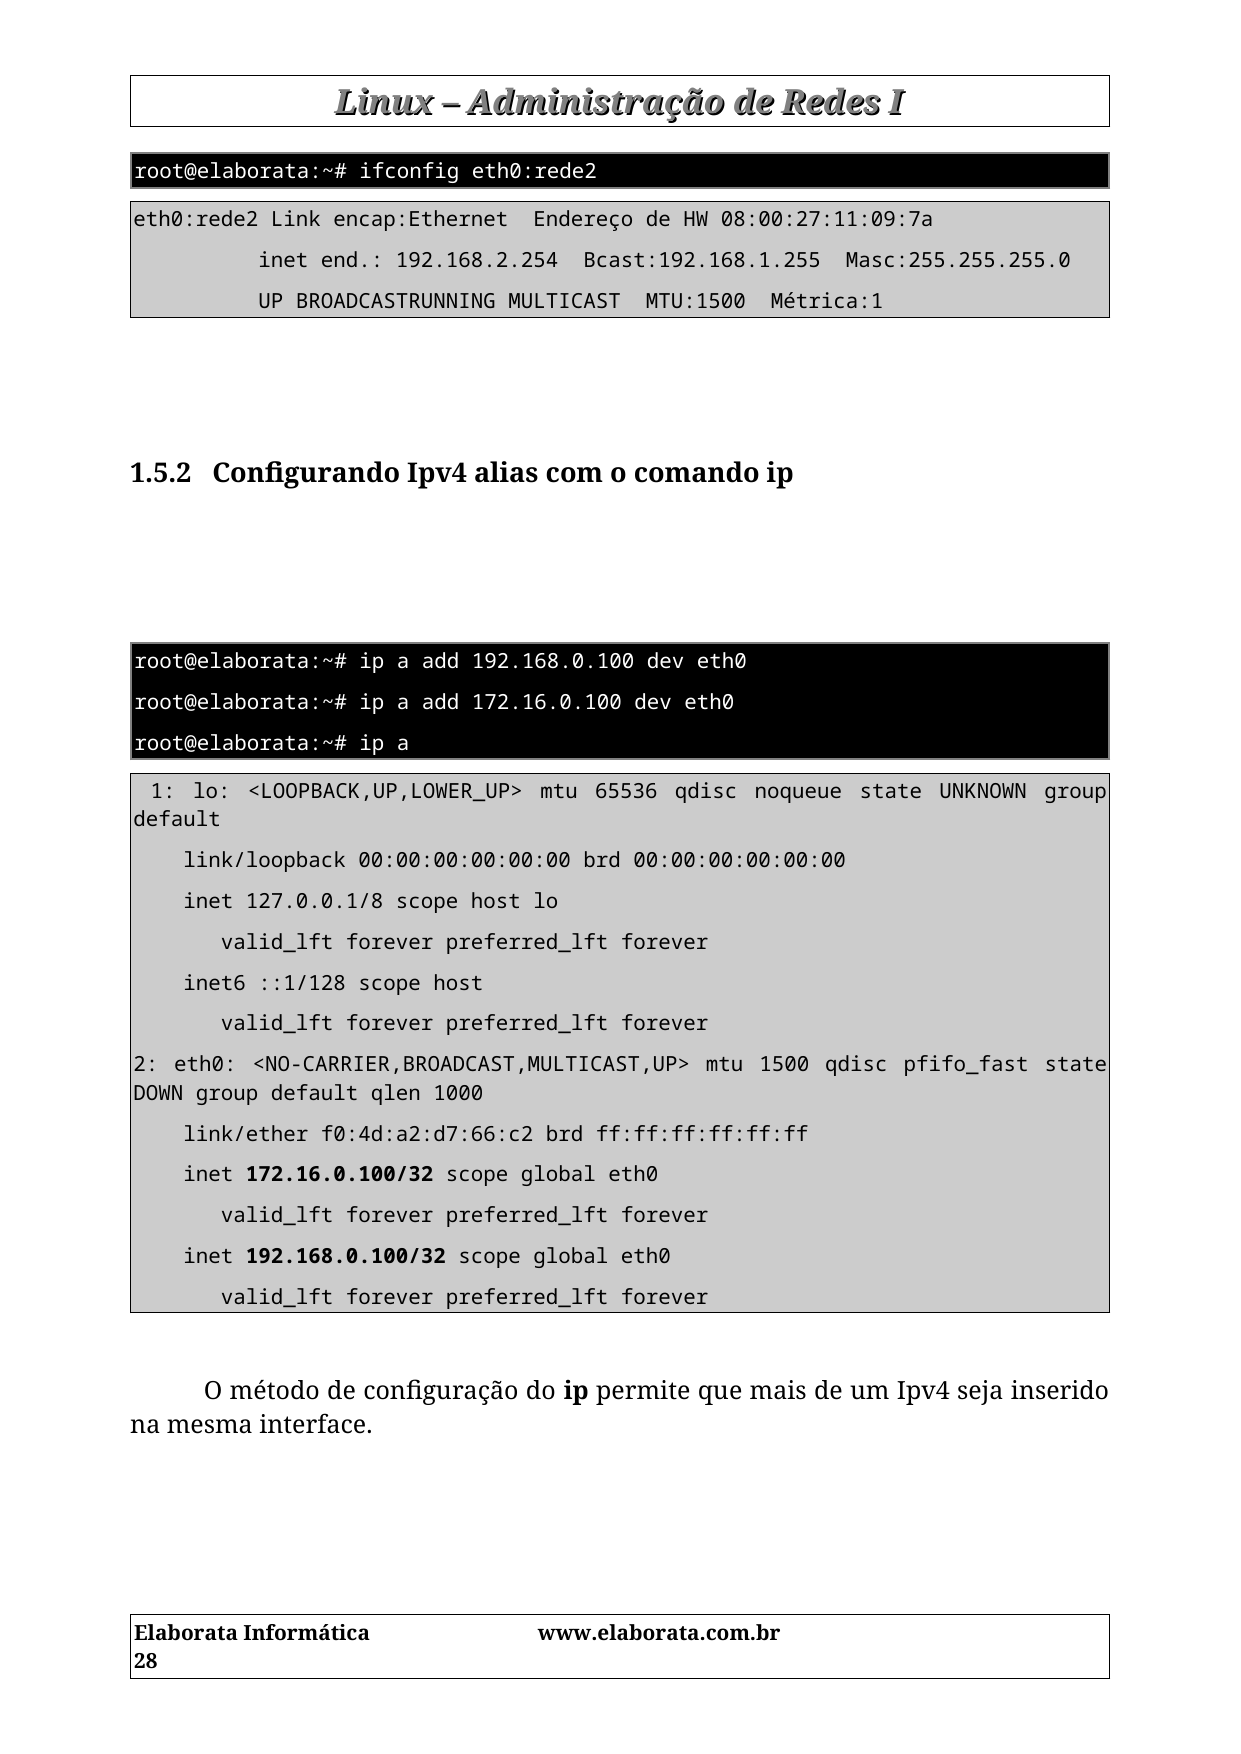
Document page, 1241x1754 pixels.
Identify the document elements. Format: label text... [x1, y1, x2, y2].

text valid_lft forever preferred_lft forever [131, 1005, 1109, 1037]
text valid_lft forever preferred_lft forever [131, 1279, 1109, 1312]
text inet end.: 192.168.2.254 Bcast:192.168.1.255 Masc:255.255.255.0 [131, 242, 1109, 274]
text root@elaborata:~# ifconfig eth0:rede2 [132, 154, 1108, 187]
text inet 172.16.0.100/32 scope global eth0 [131, 1156, 1109, 1188]
text 1: lo: <LOOPBACK,UP,LOWER_UP> mtu 65536 qdisc noqueue state UNKNOWN group default [131, 774, 1109, 833]
text valid_lft forever preferred_lft forever [131, 1197, 1109, 1229]
text inet6 ::1/128 scope host [131, 964, 1109, 996]
text UP BROADCASTRUNNING MULTICAST MTU:1500 Métrica:1 [131, 283, 1109, 317]
text O método de configuração do ip permite que mais de um Ipv4 seja inserido na mesma interface. [130, 1372, 1110, 1441]
text root@elaborata:~# ip a add 192.168.0.100 dev eth0 [132, 644, 1108, 674]
text inet 127.0.0.1/8 scope host lo [131, 883, 1109, 914]
text root@elaborata:~# ip a [132, 724, 1108, 758]
text eth0:rede2 Link encap:Ethernet Endereço de HW 08:00:27:11:09:7a [131, 202, 1109, 233]
text link/loopback 00:00:00:00:00:00 brd 00:00:00:00:00:00 [131, 842, 1109, 874]
subtitle Configurando Ipv4 alias com o comando ip [130, 453, 1110, 490]
text root@elaborata:~# ip a add 172.16.0.100 dev eth0 [132, 683, 1108, 715]
text valid_lft forever preferred_lft forever [131, 924, 1109, 955]
text 2: eth0: <NO-CARRIER,BROADCAST,MULTICAST,UP> mtu 1500 qdisc pfifo_fast state DOWN group default qlen 1000 [131, 1046, 1109, 1106]
text link/ether f0:4d:a2:d7:66:c2 brd ff:ff:ff:ff:ff:ff [131, 1116, 1109, 1147]
text inet 192.168.0.100/32 scope global eth0 [131, 1238, 1109, 1269]
